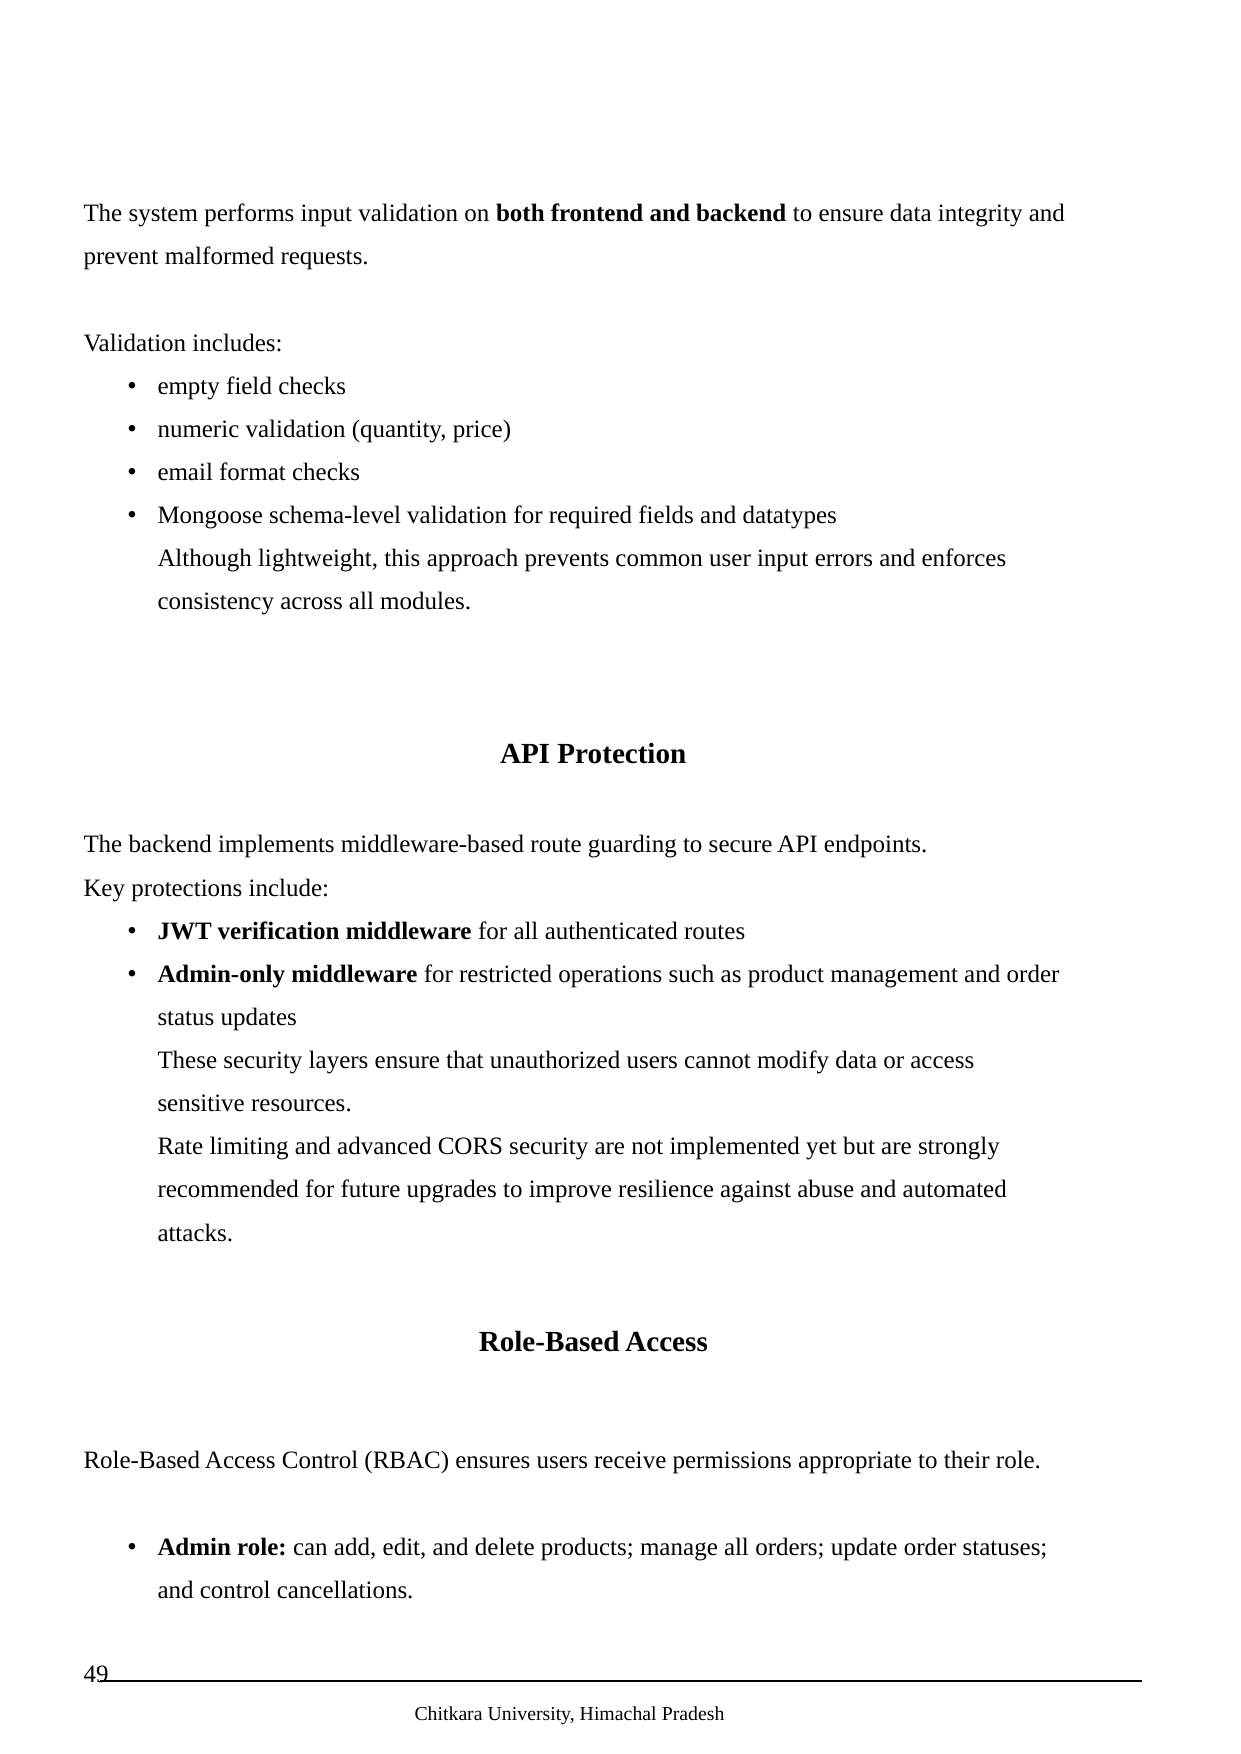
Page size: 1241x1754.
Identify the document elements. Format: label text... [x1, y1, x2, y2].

text Role-Based Access Control (RBAC) ensures users receive permissions appropriate to their role. [83, 1445, 1065, 1474]
list Admin-only middleware for restricted operations such as product management and order status updates These security layers ensure that unauthorized users cannot modify data or access sensitive resources. Rate limiting and advanced CORS security are not implemented yet but are strongly recommended for future upgrades to improve resilience against abuse and automated attacks. [128, 959, 1065, 1246]
subtitle API Protection [154, 736, 1032, 770]
text The backend implements middleware-based route guarding to secure API endpoints. Key protections include: [83, 829, 1065, 901]
subtitle Role-Based Access [154, 1324, 1032, 1358]
list numeric validation (quantity, price) [128, 414, 1065, 443]
list Mongoose schema-level validation for required fields and datatypes Although lightweight, this approach prevents common user input errors and enforces consistency across all modules. [128, 500, 1065, 615]
list empty field checks [128, 371, 1065, 399]
list JWT verification middleware for all authenticated routes [128, 916, 1065, 944]
list Admin role: can add, edit, and delete products; manage all orders; update order statuses; and control cancellations. [128, 1532, 1065, 1603]
text Validation includes: [83, 284, 1065, 356]
text The system performs input validation on both frontend and backend to ensure data integrity and prevent malformed requests. [83, 198, 1065, 270]
list email format checks [128, 457, 1065, 486]
